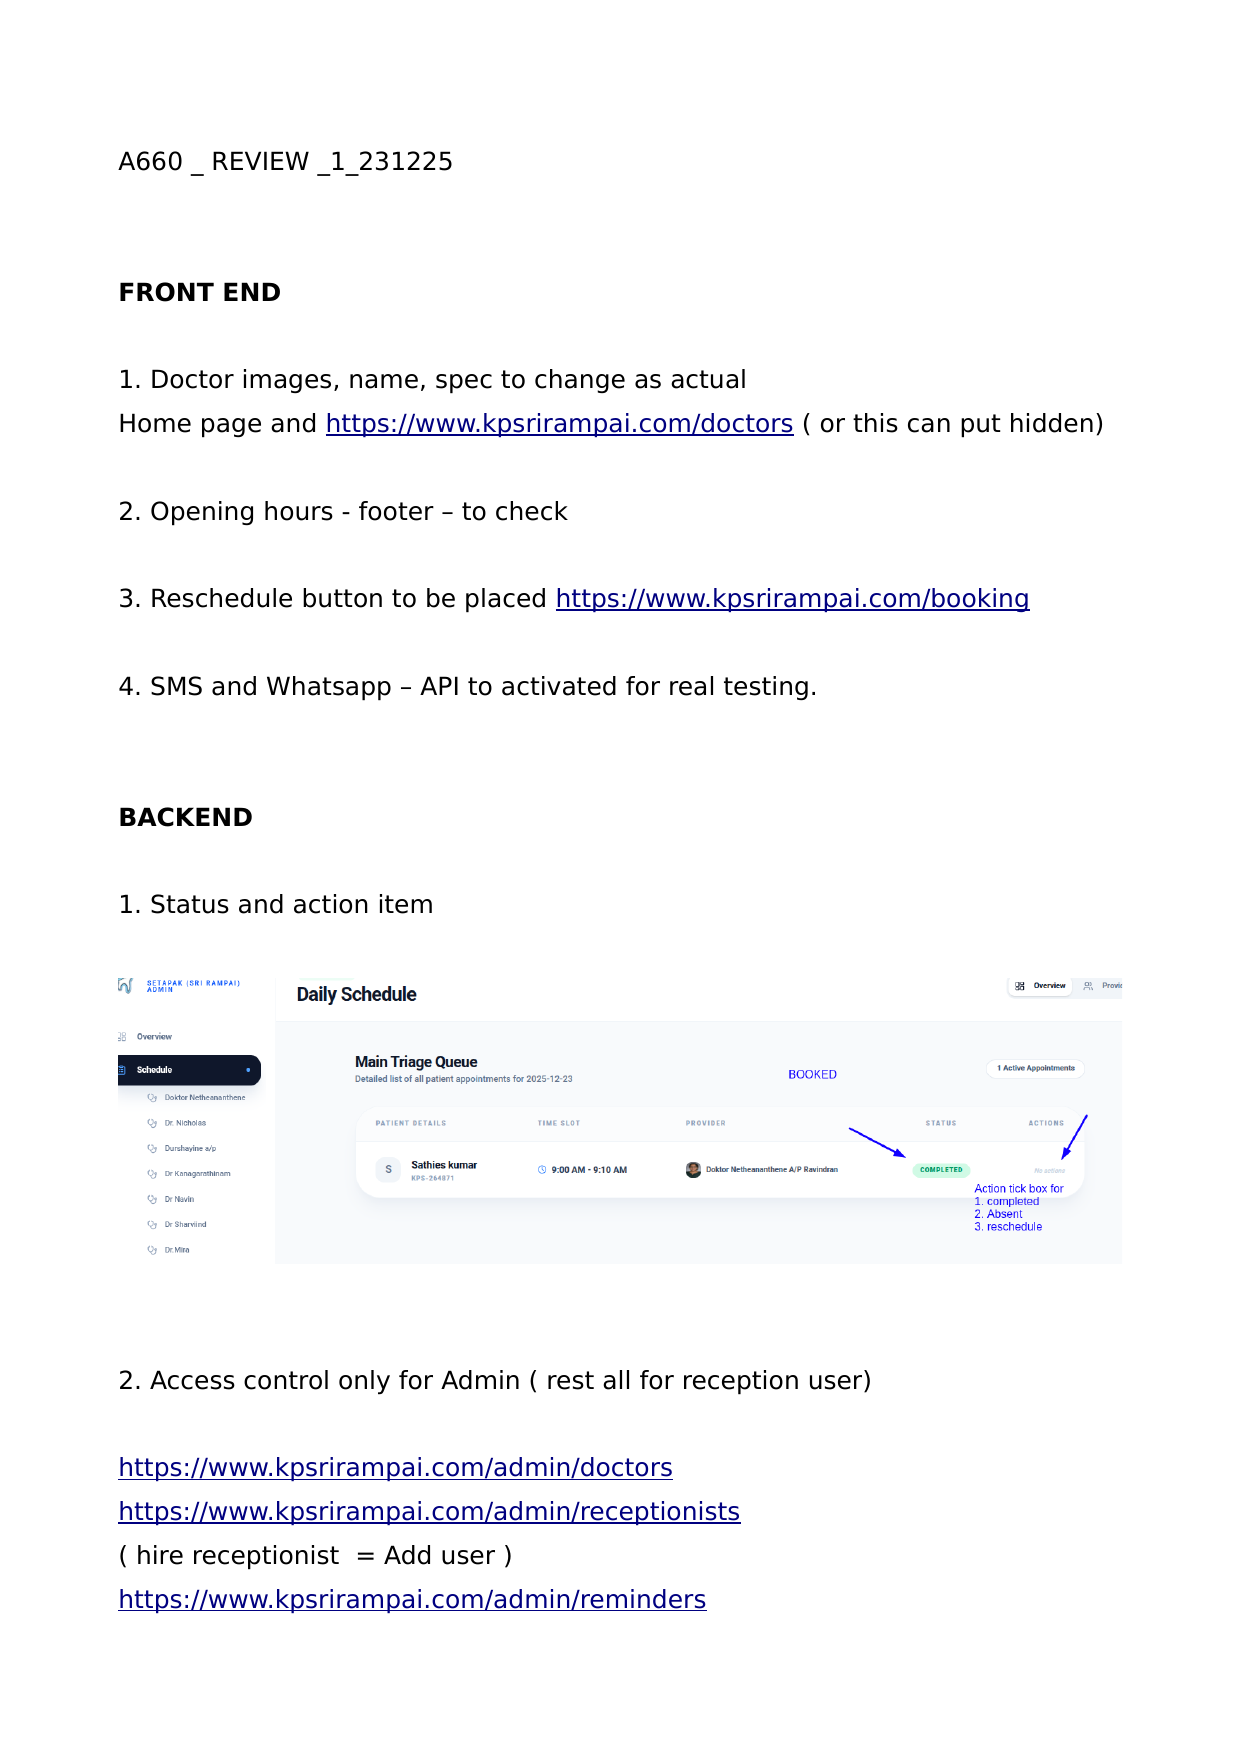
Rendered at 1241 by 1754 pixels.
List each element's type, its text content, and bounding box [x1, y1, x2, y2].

text https://www.kpsrirampai.com/admin/doctors [118, 1453, 1122, 1483]
text 4. SMS and Whatsapp – API to activated for real testing. [118, 672, 1122, 701]
text 1. Doctor images, name, spec to change as actual [118, 366, 1122, 395]
text https://www.kpsrirampai.com/admin/reminders [118, 1585, 1122, 1614]
text FRONT END [118, 278, 1122, 307]
text BACKEND [118, 803, 1122, 832]
text 2. Opening hours - footer – to check [118, 497, 1122, 526]
text Home page and https://www.kpsrirampai.com/doctors ( or this can put hidden) [118, 409, 1122, 438]
picture [118, 978, 1123, 1264]
text ( hire receptionist = Add user ) [118, 1541, 1122, 1570]
text A660 _ REVIEW _1_231225 [118, 147, 1122, 176]
text 2. Access control only for Admin ( rest all for reception user) [118, 1366, 1122, 1395]
text 1. Status and action item [118, 891, 1122, 920]
text https://www.kpsrirampai.com/admin/receptionists [118, 1497, 1122, 1526]
text 3. Reschedule button to be placed https://www.kpsrirampai.com/booking [118, 584, 1122, 613]
